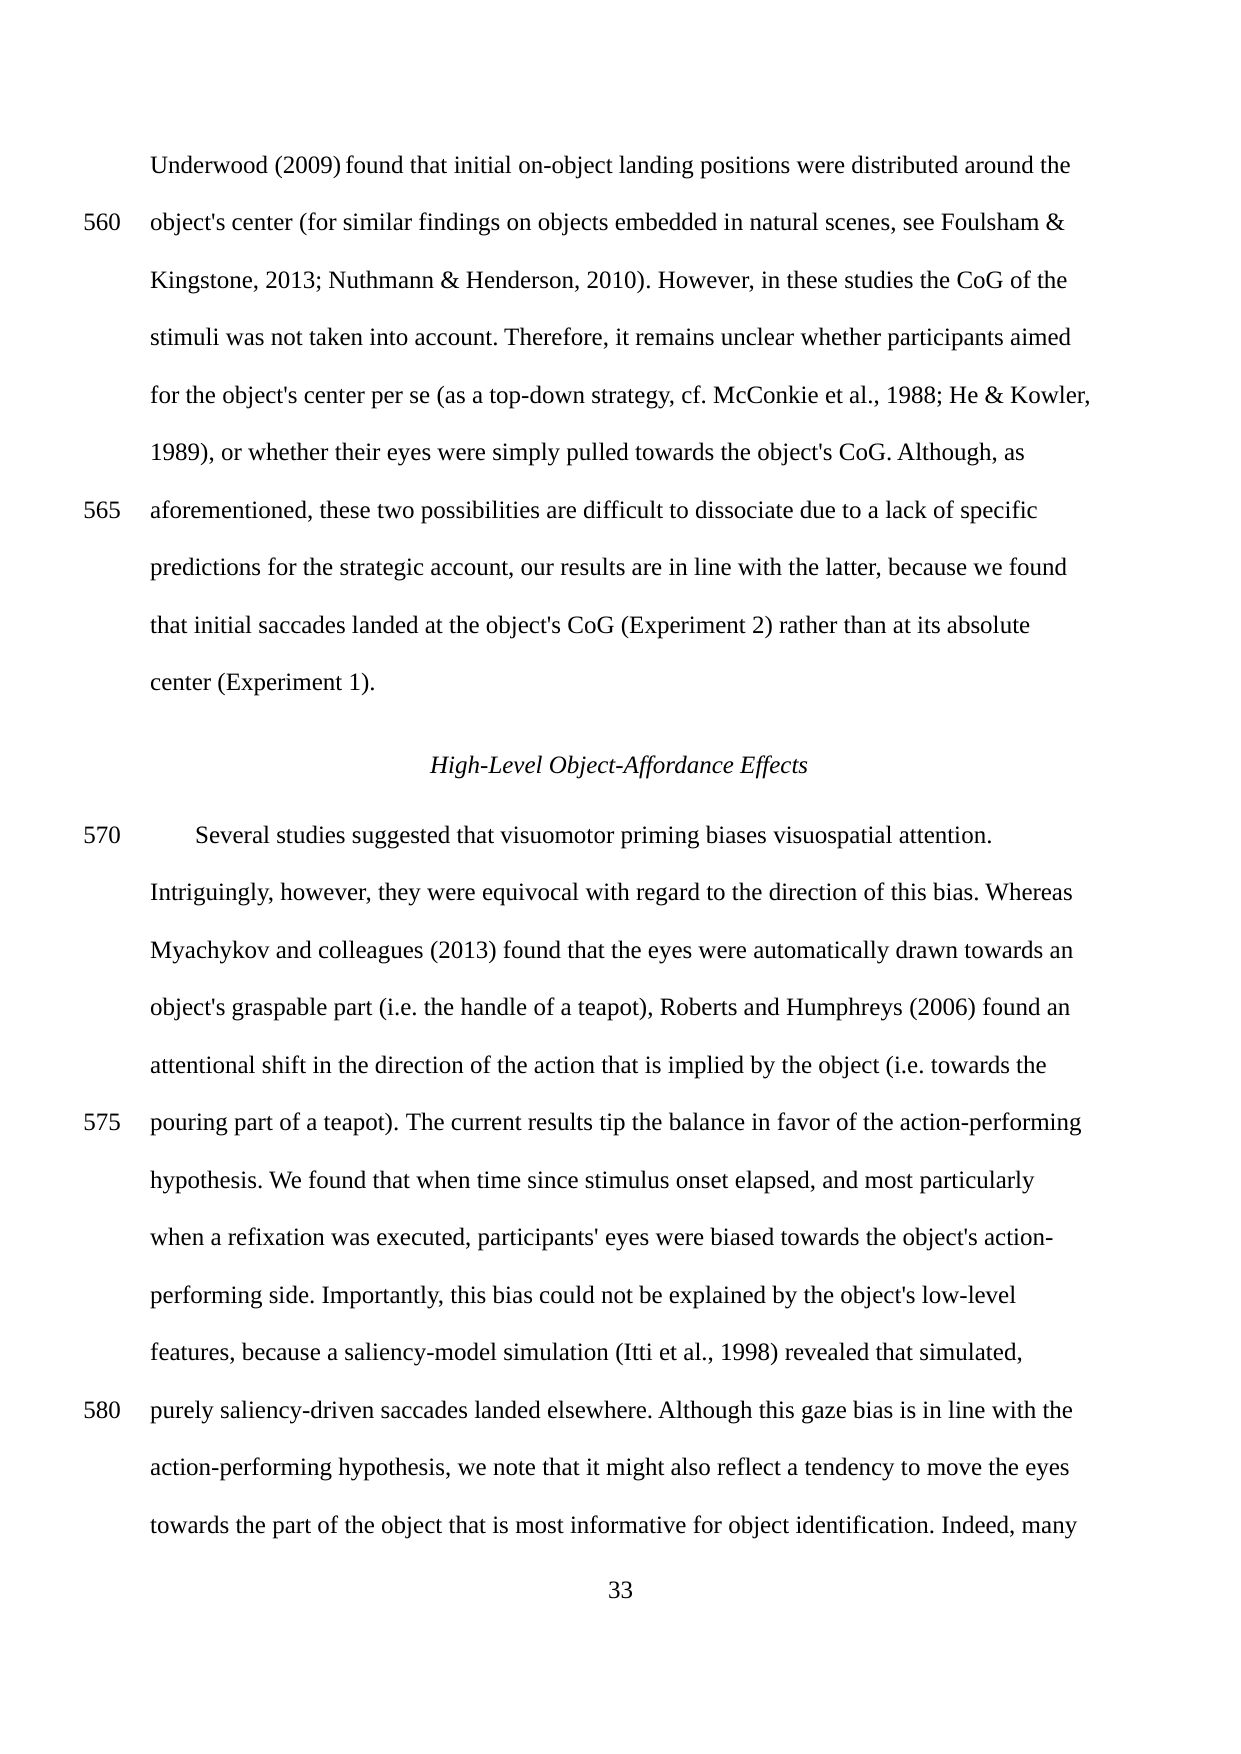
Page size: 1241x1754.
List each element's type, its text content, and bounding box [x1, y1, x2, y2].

text Underwood (2009) found that initial on-object landing positions were distributed around the object's center (for similar findings on objects embedded in natural scenes, see Foulsham & Kingstone, 2013; Nuthmann & Henderson, 2010). However, in these studies the CoG of the stimuli was not taken into account. Therefore, it remains unclear whether participants aimed for the object's center per se (as a top-down strategy, cf. McConkie et al., 1988; He & Kowler, 1989), or whether their eyes were simply pulled towards the object's CoG. Although, as aforementioned, these two possibilities are difficult to dissociate due to a lack of specific predictions for the strategic account, our results are in line with the latter, because we found that initial saccades landed at the object's CoG (Experiment 2) rather than at its absolute center (Experiment 1). [150, 150, 1091, 696]
subtitle High-Level Object-Affordance Effects [150, 750, 1091, 779]
text Several studies suggested that visuomotor priming biases visuospatial attention. Intriguingly, however, they were equivocal with regard to the direction of this bias. Whereas Myachykov and colleagues (2013) found that the eyes were automatically drawn towards an object's graspable part (i.e. the handle of a teapot), Roberts and Humphreys (2006) found an attentional shift in the direction of the action that is implied by the object (i.e. towards the pouring part of a teapot). The current results tip the balance in favor of the action-performing hypothesis. We found that when time since stimulus onset elapsed, and most particularly when a refixation was executed, participants' eyes were biased towards the object's action-performing side. Importantly, this bias could not be explained by the object's low-level features, because a saliency-model simulation (Itti et al., 1998) revealed that simulated, purely saliency-driven saccades landed elsewhere. Although this gaze bias is in line with the action-performing hypothesis, we note that it might also reflect a tendency to move the eyes towards the part of the object that is most informative for object identification. Indeed, many [150, 820, 1091, 1539]
